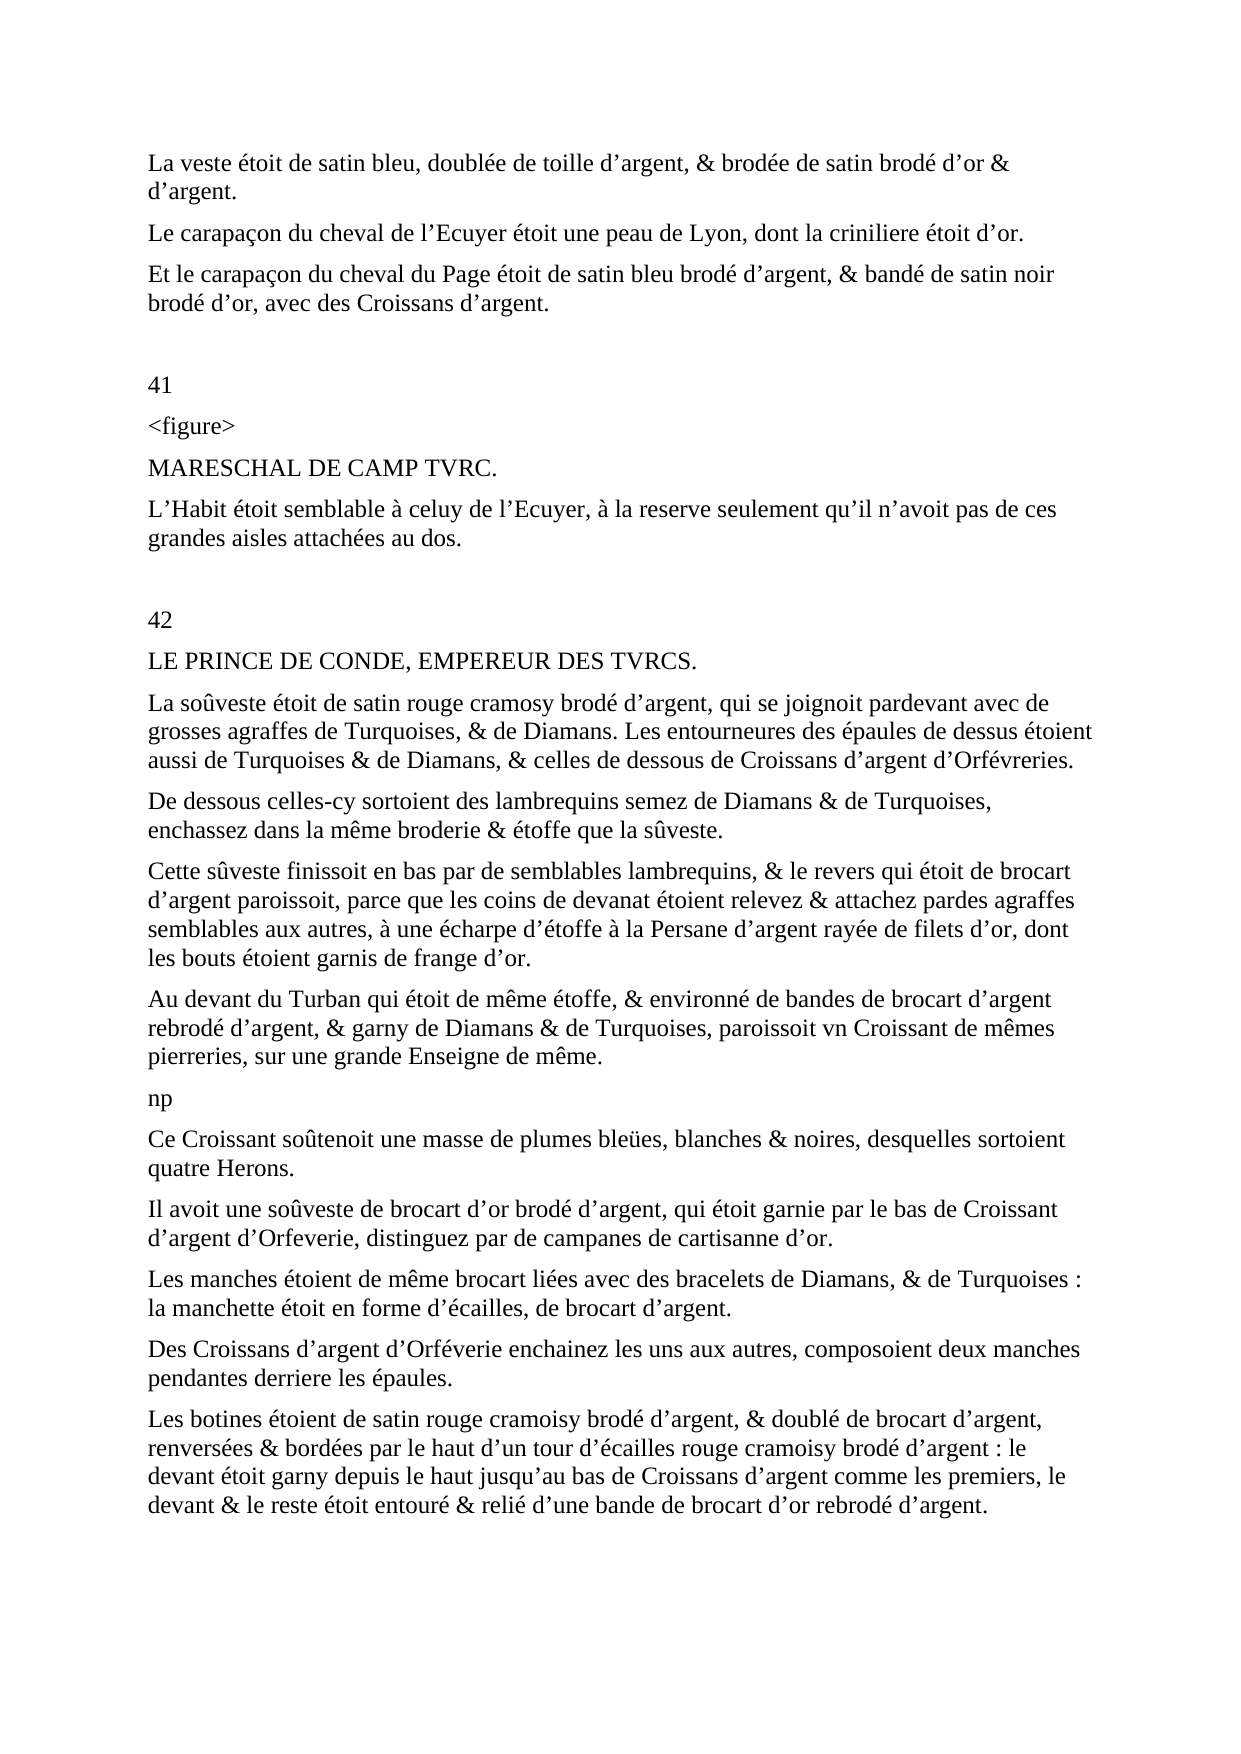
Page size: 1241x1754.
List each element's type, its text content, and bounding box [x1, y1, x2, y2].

text Ce Croissant soûtenoit une masse de plumes bleües, blanches & noires, desquelles sortoient quatre Herons. [148, 1124, 1093, 1181]
text Des Croissans d’argent d’Orféverie enchainez les uns aux autres, composoient deux manches pendantes derriere les épaules. [148, 1334, 1093, 1391]
text La veste étoit de satin bleu, doublée de toille d’argent, & brodée de satin brodé d’or & d’argent. [148, 148, 1093, 205]
text Les manches étoient de même brocart liées avec des bracelets de Diamans, & de Turquoises : la manchette étoit en forme d’écailles, de brocart d’argent. [148, 1264, 1093, 1321]
text Il avoit une soûveste de brocart d’or brodé d’argent, qui étoit garnie par le bas de Croissant d’argent d’Orfeverie, distinguez par de campanes de cartisanne d’or. [148, 1194, 1093, 1251]
text LE PRINCE DE CONDE, EMPEREUR DES TVRCS. [148, 646, 1093, 675]
text <figure> [148, 411, 1093, 440]
text L’Habit étoit semblable à celuy de l’Ecuyer, à la reserve seulement qu’il n’avoit pas de ces grandes aisles attachées au dos. [148, 494, 1093, 551]
text La soûveste étoit de satin rouge cramosy brodé d’argent, qui se joignoit pardevant avec de grosses agraffes de Turquoises, & de Diamans. Les entourneures des épaules de dessus étoient aussi de Turquoises & de Diamans, & celles de dessous de Croissans d’argent d’Orfévreries. [148, 688, 1093, 774]
text Cette sûveste finissoit en bas par de semblables lambrequins, & le revers qui étoit de brocart d’argent paroissoit, parce que les coins de devanat étoient relevez & attachez pardes agraffes semblables aux autres, à une écharpe d’étoffe à la Persane d’argent rayée de filets d’or, dont les bouts étoient garnis de frange d’or. [148, 856, 1093, 971]
text Et le carapaçon du cheval du Page étoit de satin bleu brodé d’argent, & bandé de satin noir brodé d’or, avec des Croissans d’argent. [148, 259, 1093, 316]
text Les botines étoient de satin rouge cramoisy brodé d’argent, & doublé de brocart d’argent, renversées & bordées par le haut d’un tour d’écailles rouge cramoisy brodé d’argent : le devant étoit garny depuis le haut jusqu’au bas de Croissans d’argent comme les premiers, le devant & le reste étoit entouré & relié d’une bande de brocart d’or rebrodé d’argent. [148, 1404, 1093, 1519]
text 41 [148, 370, 1093, 399]
text Le carapaçon du cheval de l’Ecuyer étoit une peau de Lyon, dont la criniliere étoit d’or. [148, 218, 1093, 246]
text Au devant du Turban qui étoit de même étoffe, & environné de bandes de brocart d’argent rebrodé d’argent, & garny de Diamans & de Turquoises, paroissoit vn Croissant de mêmes pierreries, sur une grande Enseigne de même. [148, 984, 1093, 1070]
text De dessous celles-cy sortoient des lambrequins semez de Diamans & de Turquoises, enchassez dans la même broderie & étoffe que la sûveste. [148, 786, 1093, 844]
text np [148, 1083, 1093, 1111]
text 42 [148, 605, 1093, 634]
text MARESCHAL DE CAMP TVRC. [148, 453, 1093, 481]
